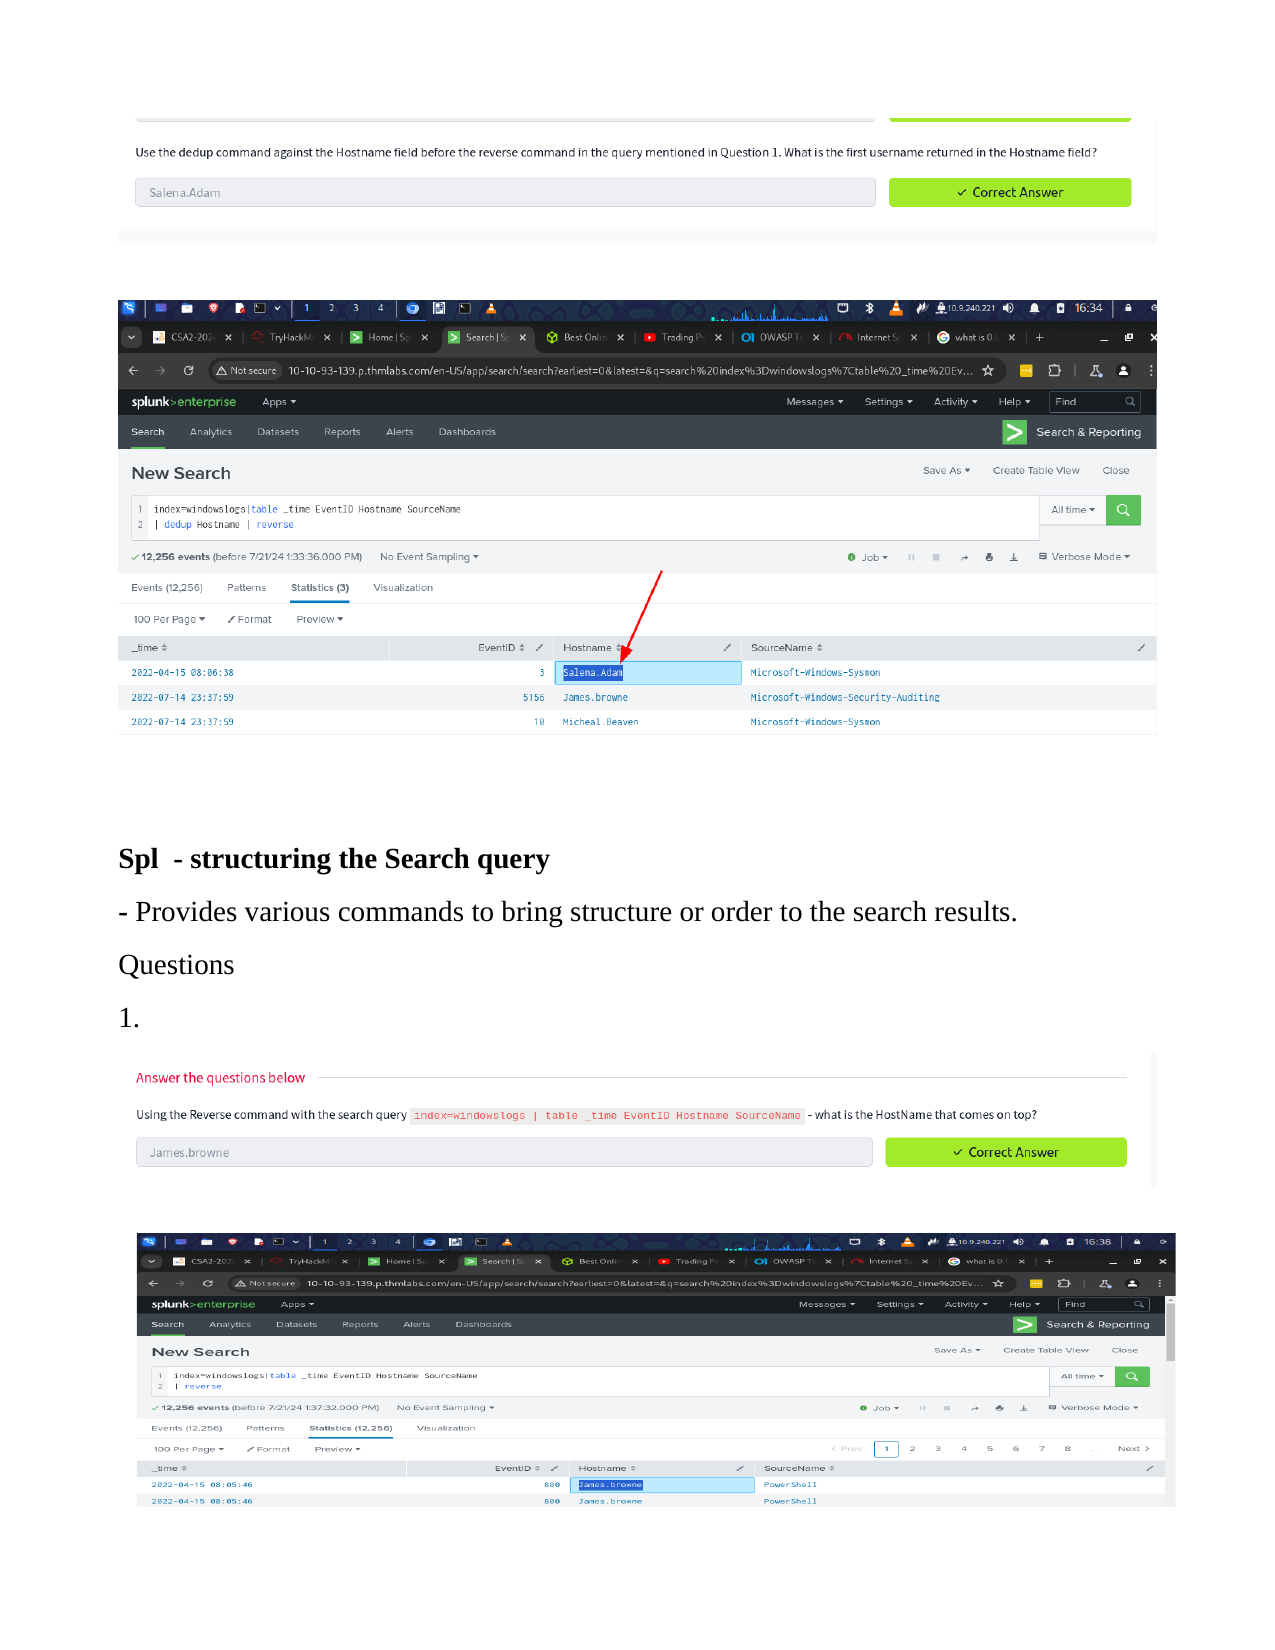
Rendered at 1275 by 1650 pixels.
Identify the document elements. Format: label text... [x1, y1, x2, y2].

picture [118, 1053, 1157, 1189]
text Questions [118, 947, 1157, 981]
text - Provides various commands to bring structure or order to the search results. [118, 894, 1157, 927]
text Spl - structuring the Search query [118, 841, 1157, 874]
picture [136, 1233, 1176, 1507]
text 1. [118, 1000, 1157, 1034]
picture [118, 118, 1157, 243]
picture [118, 300, 1157, 735]
